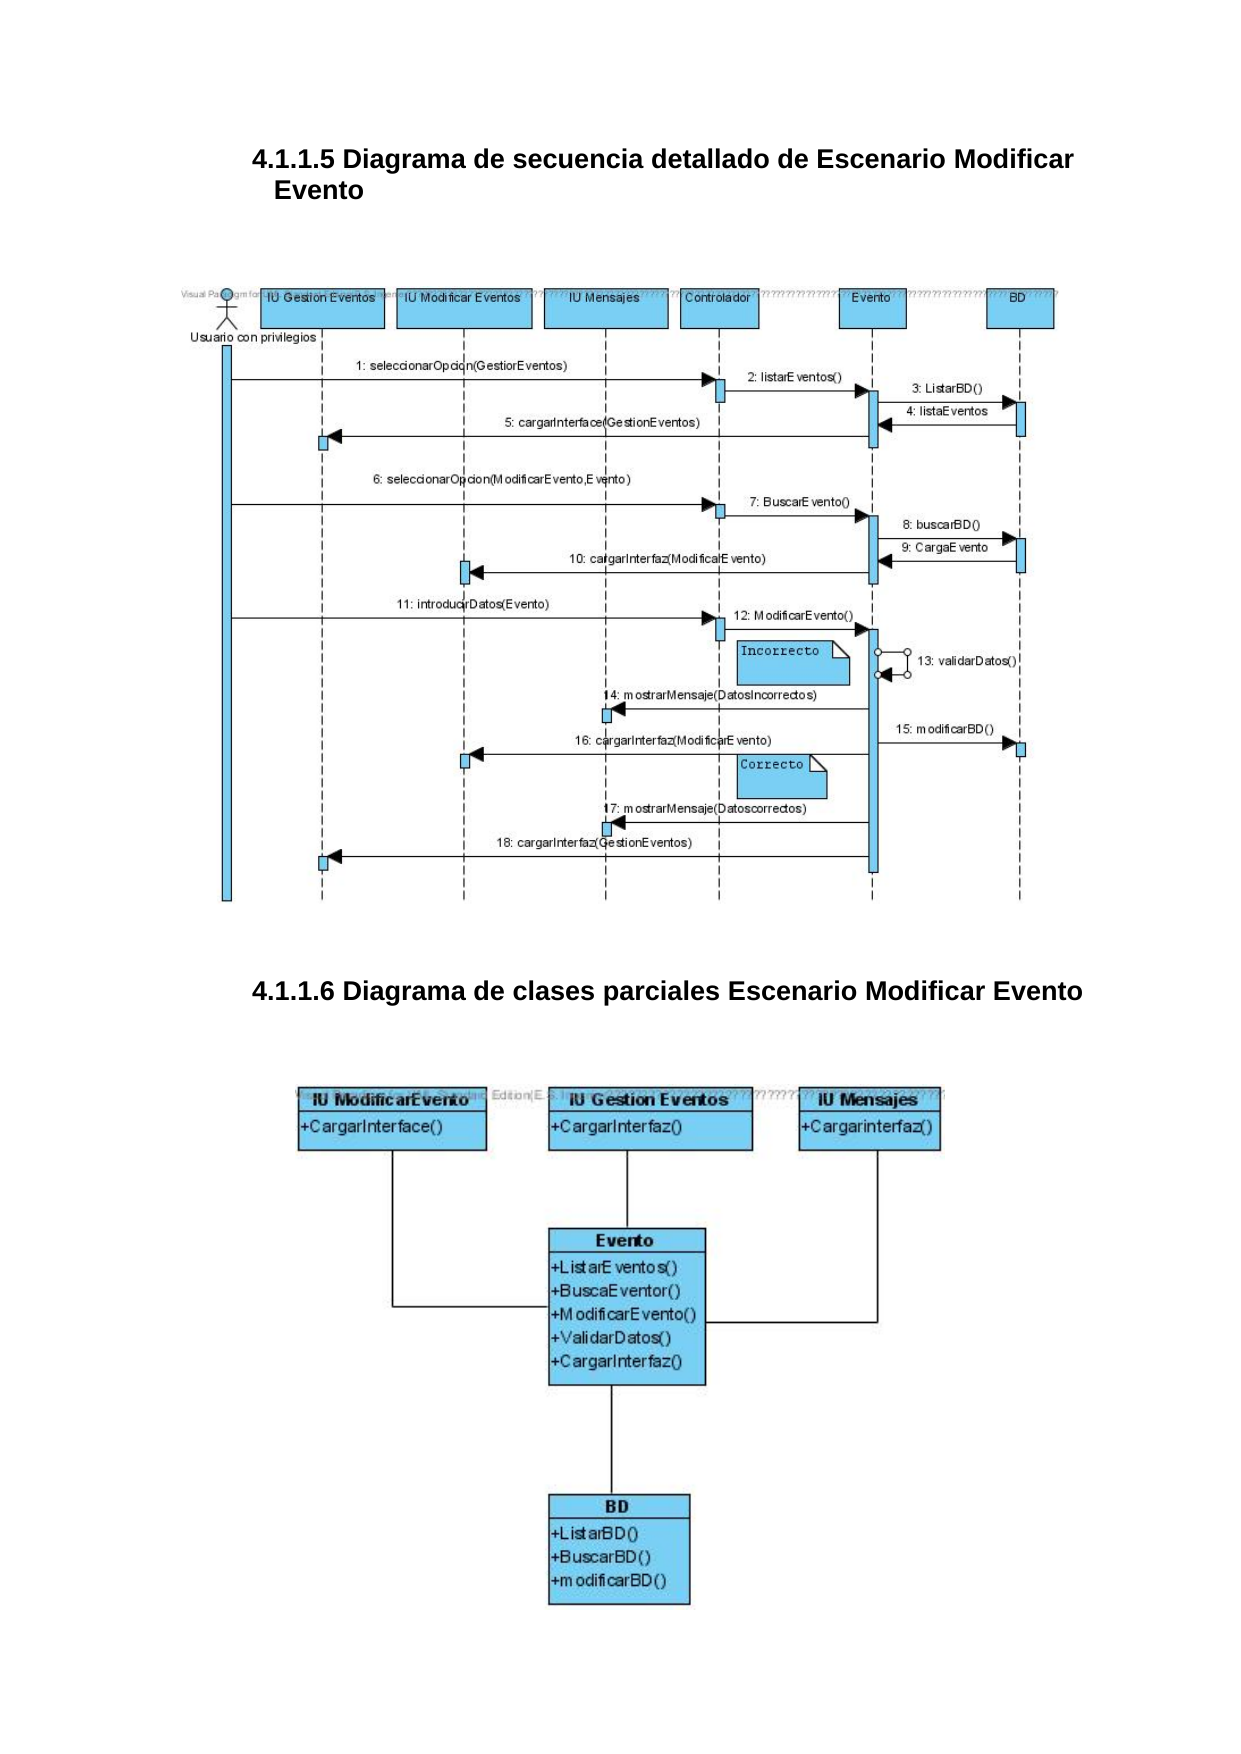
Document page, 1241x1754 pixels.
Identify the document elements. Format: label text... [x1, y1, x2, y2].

list Diagrama de clases parciales Escenario Modificar Evento [244, 975, 1122, 1006]
picture [295, 1084, 945, 1610]
picture [181, 286, 1059, 906]
list Diagrama de secuencia detallado de Escenario Modificar Evento [244, 143, 1122, 206]
